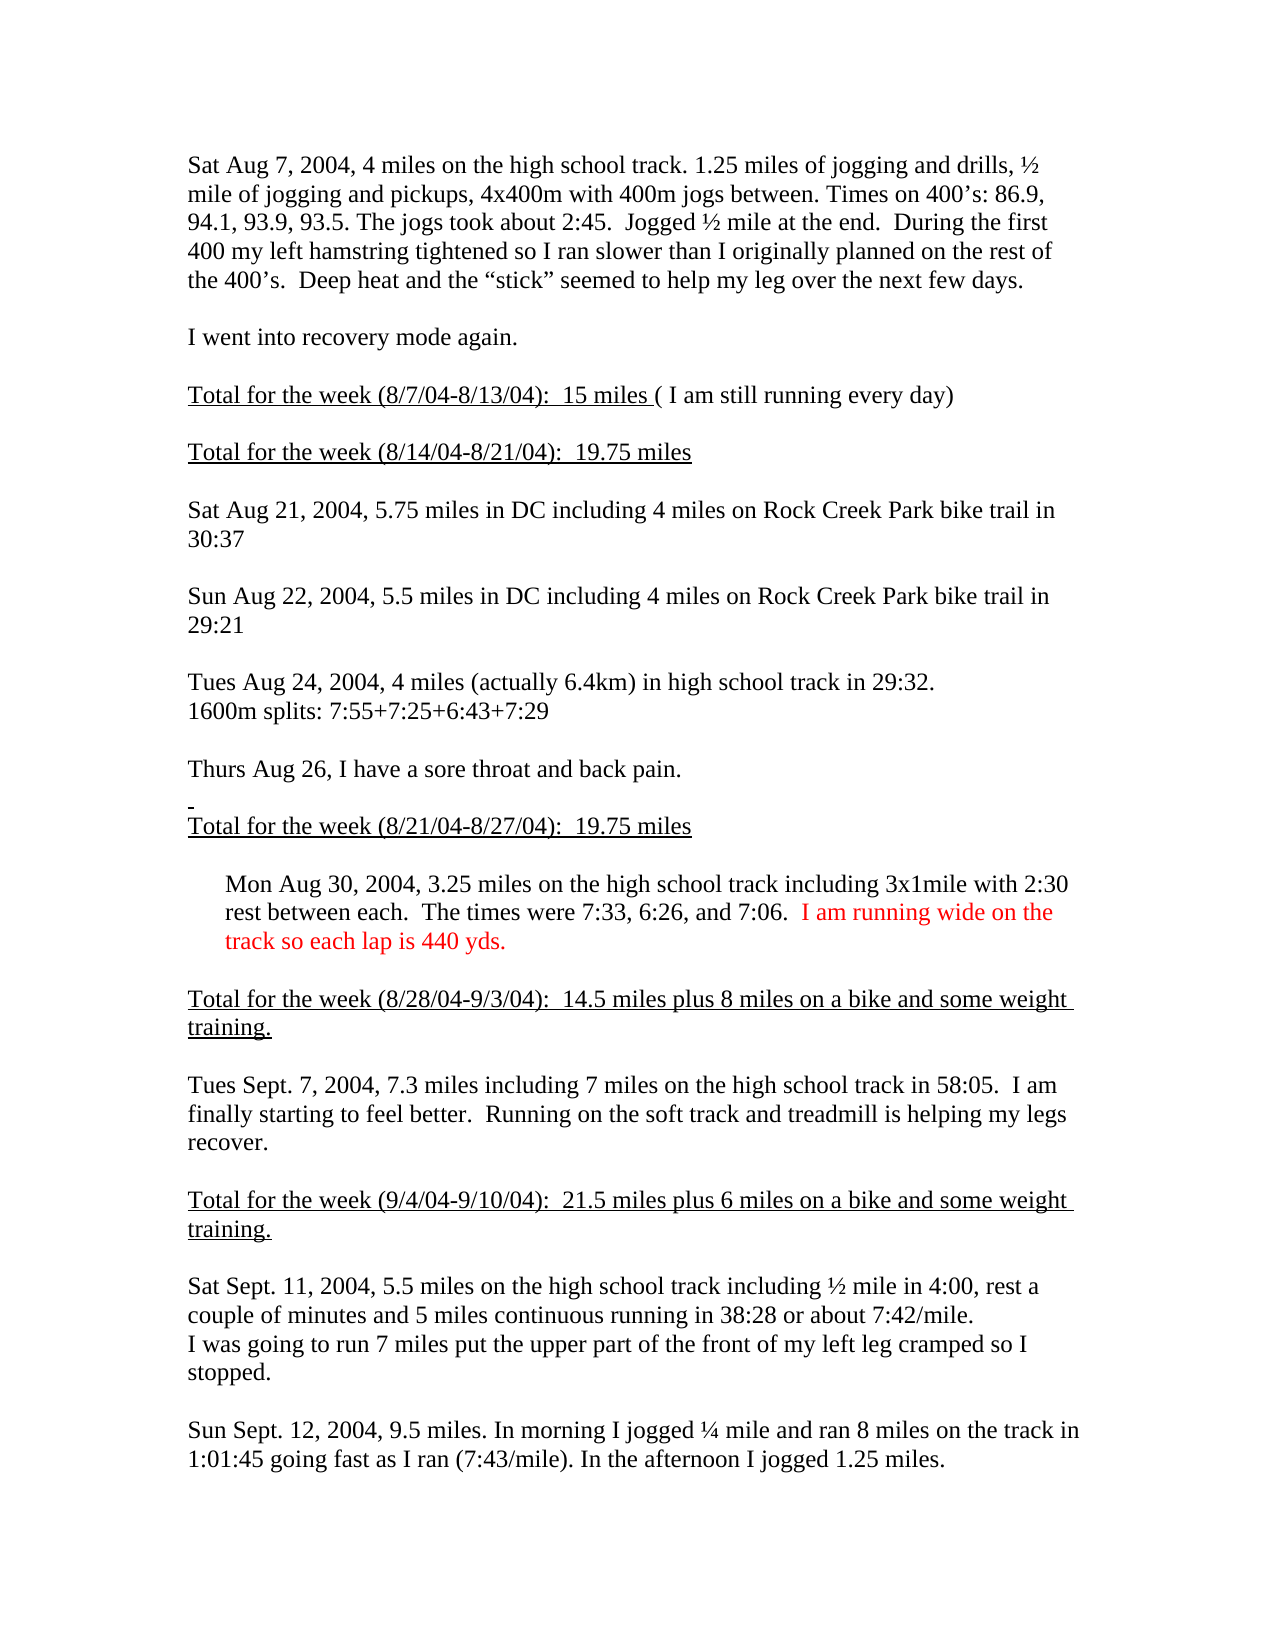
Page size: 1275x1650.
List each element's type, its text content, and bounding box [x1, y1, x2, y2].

text Thurs Aug 26, I have a sore throat and back pain. [187, 754, 1087, 782]
text I went into recovery mode again. [187, 322, 1087, 351]
text Mon Aug 30, 2004, 3.25 miles on the high school track including 3x1mile with 2:30 rest between each. The times were 7:33, 6:26, and 7:06. I am running wide on the track so each lap is 440 yds. [225, 869, 1087, 955]
text Total for the week (8/7/04-8/13/04): 15 miles ( I am still running every day) [187, 380, 1087, 409]
text 1600m splits: 7:55+7:25+6:43+7:29 [187, 696, 1087, 725]
text Tues Sept. 7, 2004, 7.3 miles including 7 miles on the high school track in 58:05. I am finally starting to feel better. Running on the soft track and treadmill is helping my legs recover. [187, 1070, 1087, 1156]
text Sat Sept. 11, 2004, 5.5 miles on the high school track including ½ mile in 4:00, rest a couple of minutes and 5 miles continuous running in 38:28 or about 7:42/mile. [187, 1271, 1087, 1329]
text I was going to run 7 miles put the upper part of the front of my left leg cramped so I stopped. [187, 1329, 1087, 1386]
text Total for the week (8/28/04-9/3/04): 14.5 miles plus 8 miles on a bike and some weight training. [187, 984, 1087, 1041]
text Sun Aug 22, 2004, 5.5 miles in DC including 4 miles on Rock Creek Park bike trail in 29:21 [187, 581, 1087, 639]
text Sun Sept. 12, 2004, 9.5 miles. In morning I jogged ¼ mile and ran 8 miles on the track in 1:01:45 going fast as I ran (7:43/mile). In the afternoon I jogged 1.25 miles. [187, 1415, 1087, 1472]
text Sat Aug 7, 2004, 4 miles on the high school track. 1.25 miles of jogging and drills, ½ mile of jogging and pickups, 4x400m with 400m jogs between. Times on 400’s: 86.9, 94.1, 93.9, 93.5. The jogs took about 2:45. Jogged ½ mile at the end. During the first 400 my left hamstring tightened so I ran slower than I originally planned on the rest of the 400’s. Deep heat and the “stick” seemed to help my leg over the next few days. [187, 150, 1087, 294]
text Tues Aug 24, 2004, 4 miles (actually 6.4km) in high school track in 29:32. [187, 667, 1087, 696]
text Total for the week (9/4/04-9/10/04): 21.5 miles plus 6 miles on a bike and some weight training. [187, 1185, 1087, 1242]
text Sat Aug 21, 2004, 5.75 miles in DC including 4 miles on Rock Creek Park bike trail in 30:37 [187, 495, 1087, 552]
text Total for the week (8/21/04-8/27/04): 19.75 miles [187, 811, 1087, 840]
text Total for the week (8/14/04-8/21/04): 19.75 miles [187, 437, 1087, 466]
